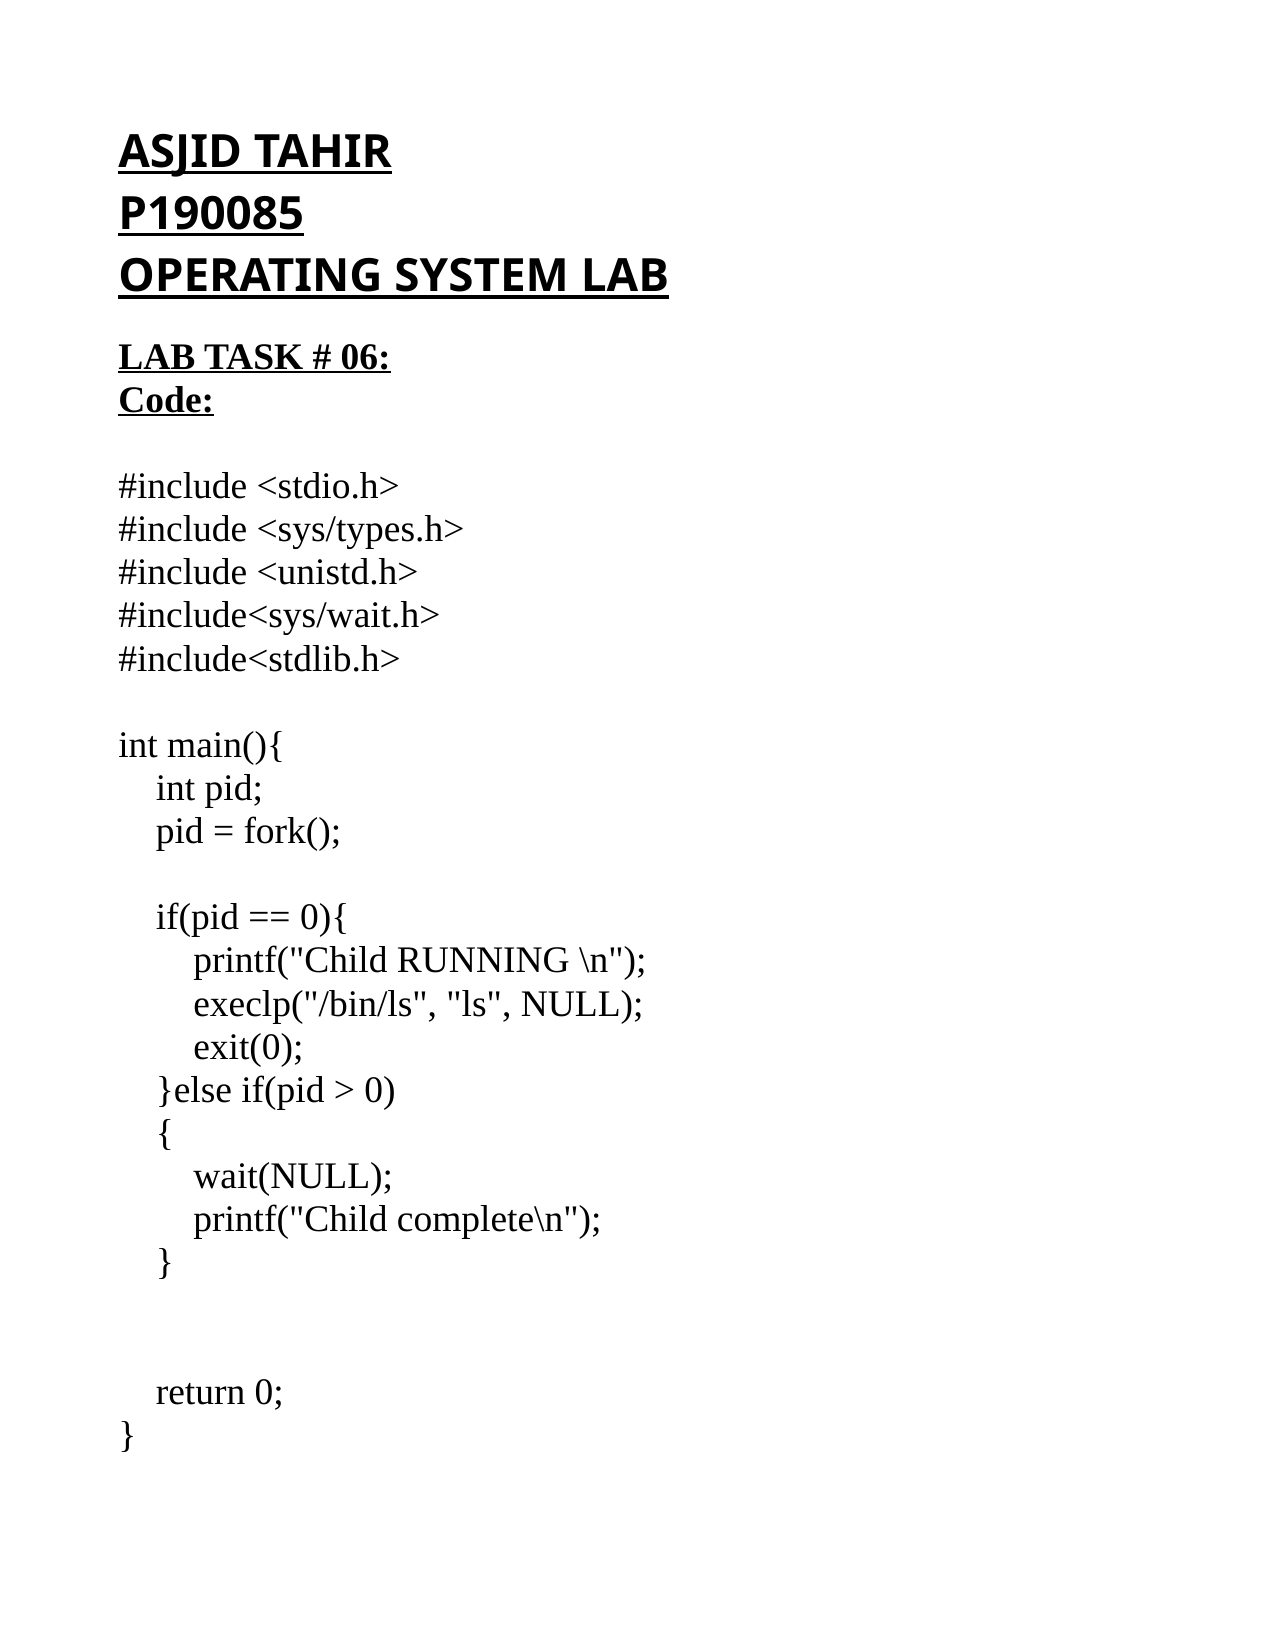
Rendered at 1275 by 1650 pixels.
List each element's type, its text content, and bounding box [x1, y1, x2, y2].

text printf("Child complete\n"); [118, 1197, 1157, 1240]
text } [118, 1412, 1157, 1455]
text printf("Child RUNNING \n"); [118, 938, 1157, 981]
text { [118, 1110, 1157, 1153]
text #include <unistd.h> [118, 550, 1157, 593]
text OPERATING SYSTEM LAB [118, 243, 1157, 305]
text #include <stdio.h> [118, 463, 1157, 507]
text #include<sys/wait.h> [118, 593, 1157, 636]
text exit(0); [118, 1024, 1157, 1067]
text execlp("/bin/ls", "ls", NULL); [118, 981, 1157, 1024]
text } [118, 1240, 1157, 1283]
text }else if(pid > 0) [118, 1067, 1157, 1110]
text Code: [118, 377, 1157, 420]
text #include <sys/types.h> [118, 507, 1157, 550]
text if(pid == 0){ [118, 895, 1157, 938]
text LAB TASK # 06: [118, 334, 1157, 377]
text int main(){ [118, 722, 1157, 765]
text wait(NULL); [118, 1153, 1157, 1197]
text pid = fork(); [118, 808, 1157, 852]
text return 0; [118, 1369, 1157, 1412]
text ASJID TAHIR P190085 [118, 118, 1157, 243]
text int pid; [118, 765, 1157, 808]
text #include<stdlib.h> [118, 636, 1157, 679]
